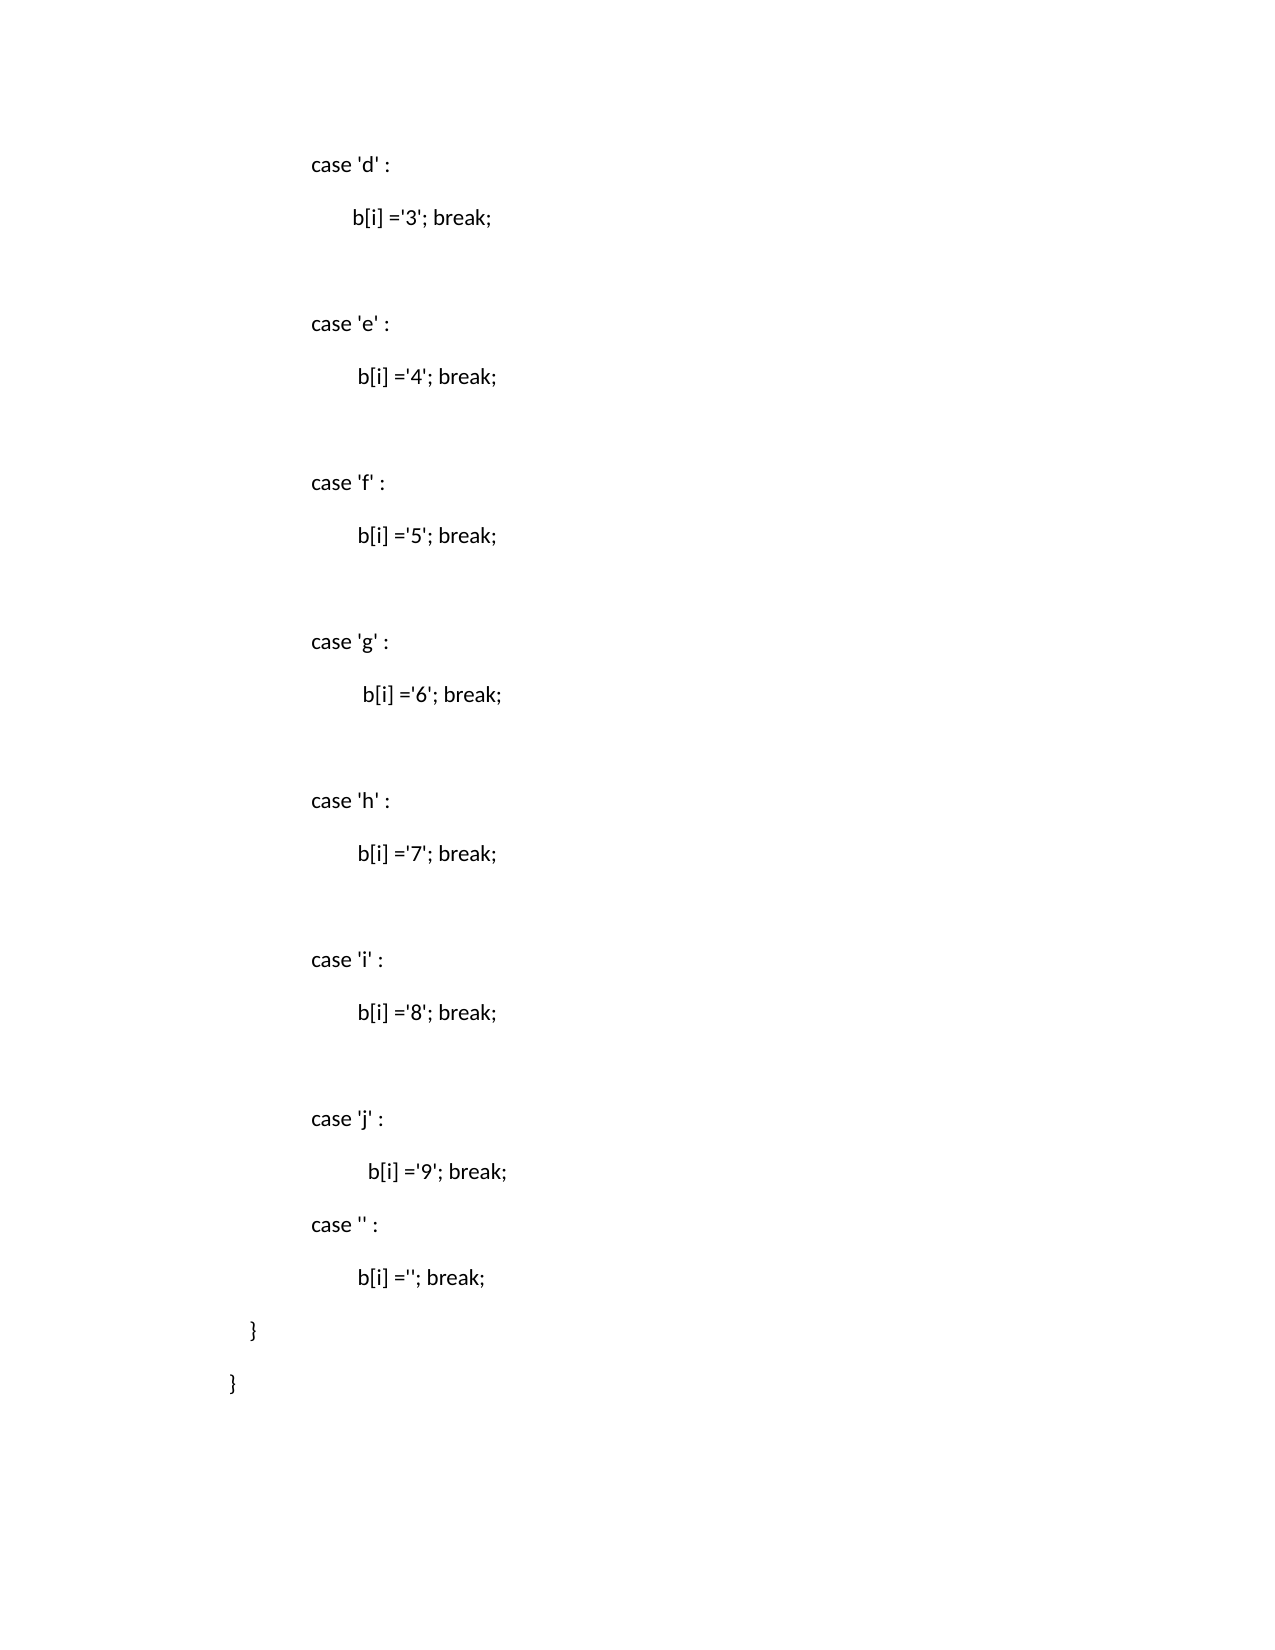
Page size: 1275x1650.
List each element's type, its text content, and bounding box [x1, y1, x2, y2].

text case '' : [187, 1210, 1087, 1238]
text case 'j' : [187, 1104, 1087, 1132]
text b[i] ='9'; break; [187, 1157, 1087, 1185]
text b[i] ='3'; break; [187, 203, 1087, 231]
text b[i] ='8'; break; [187, 998, 1087, 1026]
text case 'g' : [187, 627, 1087, 655]
text case 'h' : [187, 786, 1087, 814]
text b[i] ='6'; break; [187, 680, 1087, 708]
text case 'f' : [187, 468, 1087, 496]
text b[i] =''; break; [187, 1263, 1087, 1291]
text b[i] ='4'; break; [187, 362, 1087, 390]
text case 'e' : [187, 309, 1087, 337]
text case 'i' : [187, 945, 1087, 973]
text b[i] ='7'; break; [187, 839, 1087, 867]
text } [187, 1316, 1087, 1344]
text } [187, 1369, 1087, 1397]
text b[i] ='5'; break; [187, 521, 1087, 549]
text case 'd' : [187, 150, 1087, 178]
